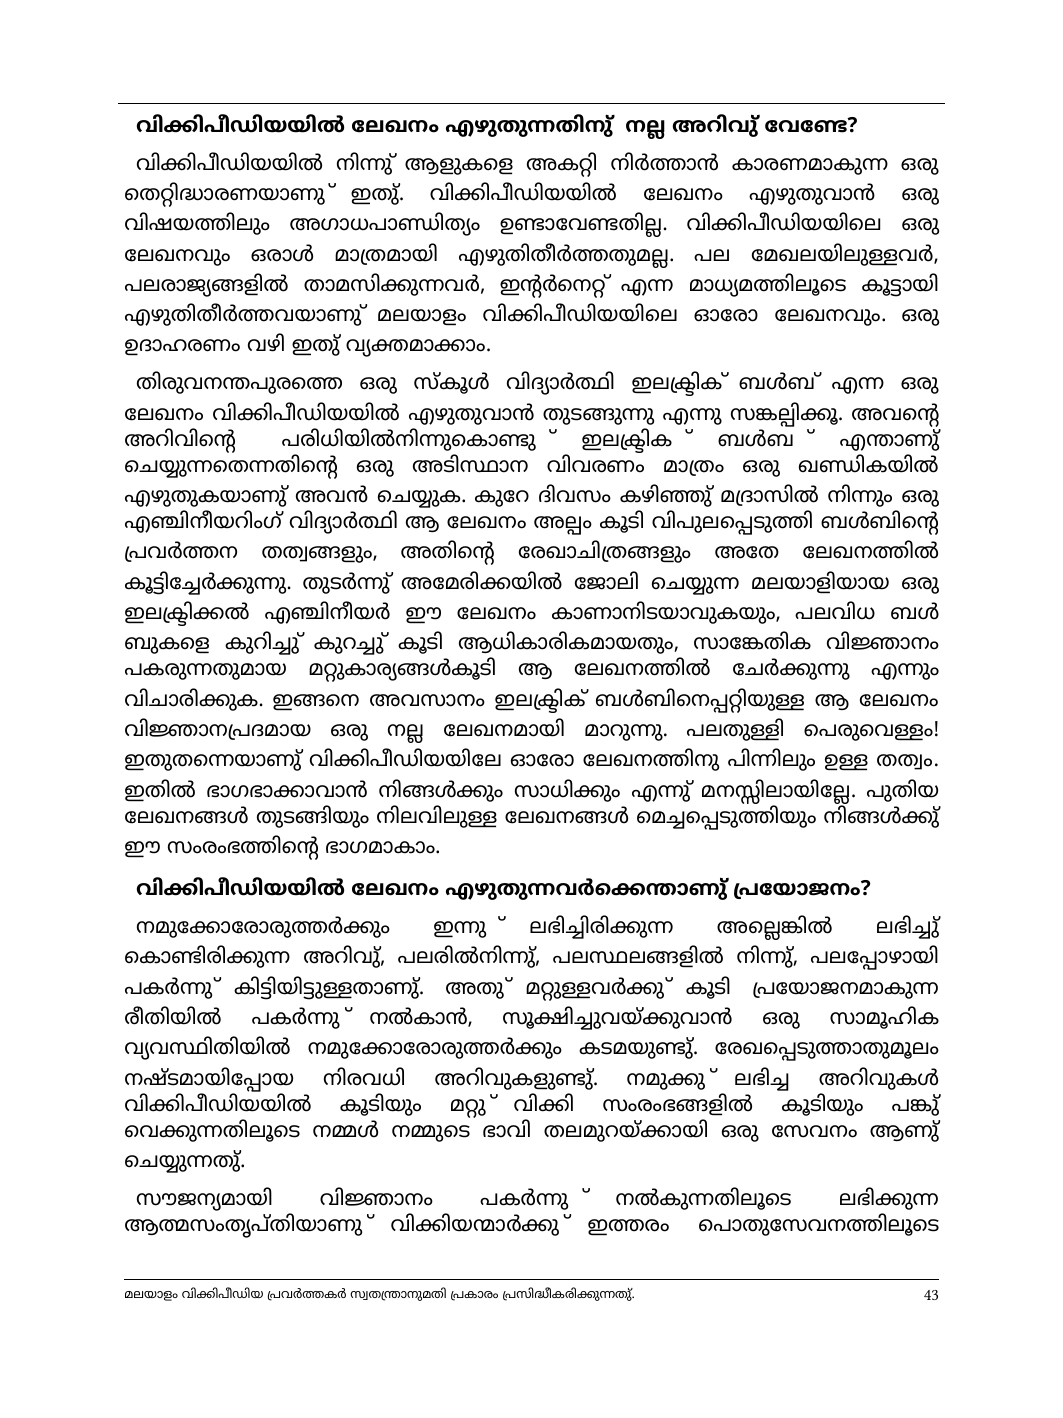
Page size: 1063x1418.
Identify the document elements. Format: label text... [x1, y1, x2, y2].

text വിക്കിപീഡിയയില്‍ നിന്നു് ആളുകളെ അകറ്റി നിര്‍ത്താന്‍ കാരണമാകുന്ന ഒരു തെറ്റിദ്ധാരണയാണു് ഇതു്. വിക്കിപീഡിയയില്‍ ലേഖനം എഴുതുവാന്‍ ഒരു വിഷയത്തിലും അഗാധപാണ്ഡിത്യം ഉണ്ടാവേണ്ടതില്ല. വിക്കിപീഡിയയിലെ ഒരു ലേഖനവും ഒരാള്‍ മാത്രമായി എഴുതിതീര്‍ത്തതുമല്ല. പല മേഖലയിലുള്ളവര്‍, പലരാജ്യങ്ങളില്‍ താമസിക്കുന്നവര്‍, ഇന്റര്‍നെറ്റ് എന്ന മാധ്യമത്തിലൂടെ കൂട്ടായി എഴുതിതീര്‍ത്തവയാണു് മലയാളം വിക്കിപീഡിയയിലെ ഓരോ ലേഖനവും. ഒരു ഉദാഹരണം വഴി ഇതു് വ്യക്തമാക്കാം. [124, 152, 939, 360]
text സൗജന്യമായി വിജ്ഞാനം പകര്‍ന്നു് നല്‍കുന്നതിലൂടെ ലഭിക്കുന്ന ആത്മസംതൃപ്തിയാണു് വിക്കിയന്മാര്‍ക്കു് ഇത്തരം പൊതുസേവനത്തിലൂടെ [124, 1187, 939, 1239]
subtitle വിക്കിപീഡിയയില്‍ ലേഖനം എഴുതുന്നവര്‍ക്കെന്താണു് പ്രയോജനം? [124, 873, 939, 904]
text നമുക്കോരോരുത്തര്‍ക്കും ഇന്നു് ലഭിച്ചിരിക്കുന്ന അല്ലെങ്കില്‍ ലഭിച്ചു് കൊണ്ടിരിക്കുന്ന അറിവു്, പലരില്‍നിന്നു്, പലസ്ഥലങ്ങളില്‍ നിന്നു്, പലപ്പോഴായി പകര്‍ന്നു് കിട്ടിയിട്ടുള്ളതാണു്. അതു് മറ്റുള്ളവര്‍ക്കു് കൂടി പ്രയോജനമാകുന്ന രീതിയില്‍ പകര്‍ന്നു് നല്‍കാന്‍, സൂക്ഷിച്ചുവയ്ക്കുവാന്‍ ഒരു സാമൂഹിക വ്യവസ്ഥിതിയില്‍ നമുക്കോരോരുത്തര്‍ക്കും കടമയുണ്ടു്. രേഖപ്പെടുത്താതുമൂലം നഷ്ടമായിപ്പോയ നിരവധി അറിവുകളുണ്ടു്. നമുക്കു് ലഭിച്ച അറിവുകള്‍ വിക്കിപീഡിയയില്‍ കൂടിയും മറ്റു് വിക്കി സംരംഭങ്ങളില്‍ കൂടിയും പങ്കു് വെക്കുന്നതിലൂടെ നമ്മള്‍ നമ്മുടെ ഭാവി തലമുറയ്ക്കായി ഒരു സേവനം ആണു് ചെയ്യുന്നതു്. [124, 916, 939, 1176]
text തിരുവനന്തപുരത്തെ ഒരു സ്കൂള്‍ വിദ്യാര്‍ത്ഥി ഇലക്ട്രിക് ബള്‍ബ് എന്ന ഒരു ലേഖനം വിക്കിപീഡിയയില്‍ എഴുതുവാന്‍ തുടങ്ങുന്നു എന്നു സങ്കല്പിക്കൂ. അവന്റെ അറിവിന്റെ പരിധിയില്‍നിന്നുകൊണ്ടു് ഇലക്ട്രിക് ബള്‍ബ് എന്താണു് ചെയ്യുന്നതെന്നതിന്റെ ഒരു അടിസ്ഥാന വിവരണം മാത്രം ഒരു ഖണ്ഡികയില്‍ എഴുതുകയാണു് അവന്‍ ചെയ്യുക. കുറേ ദിവസം കഴിഞ്ഞു് മദ്രാസില്‍ നിന്നും ഒരു എഞ്ചിനീയറിംഗ് വിദ്യാര്‍ത്ഥി ആ ലേഖനം അല്പം കൂടി വിപുലപ്പെടുത്തി ബള്‍ബിന്റെ പ്രവര്‍ത്തന തത്വങ്ങളും, അതിന്റെ രേഖാചിത്രങ്ങളും അതേ ലേഖനത്തില്‍ കൂട്ടിച്ചേര്‍ക്കുന്നു. തുടര്‍ന്നു് അമേരിക്കയില്‍ ജോലി ചെയ്യുന്ന മലയാളിയായ ഒരു ഇലക്ട്രിക്കല്‍ എഞ്ചിനീയര്‍ ഈ ലേഖനം കാണാനിടയാവുകയും, പലവിധ ബള്‍ബുകളെ കുറിച്ചു് കുറച്ചു് കൂടി ആധികാരികമായതും, സാങ്കേതിക വിജ്ഞാനം പകരുന്നതുമായ മറ്റുകാര്യങ്ങള്‍കൂടി ആ ലേഖനത്തില്‍ ചേര്‍ക്കുന്നു എന്നും വിചാരിക്കുക. ഇങ്ങനെ അവസാനം ഇലക്ട്രിക് ബള്‍ബിനെപ്പറ്റിയുള്ള ആ ലേഖനം വിജ്ഞാനപ്രദമായ ഒരു നല്ല ലേഖനമായി മാറുന്നു. പലതുള്ളി പെരുവെള്ളം! ഇതുതന്നെയാണു് വിക്കിപീഡിയയിലേ ഓരോ ലേഖനത്തിനു പിന്നിലും ഉള്ള തത്വം. ഇതില്‍ ഭാഗഭാക്കാവാന്‍ നിങ്ങള്‍ക്കും സാധിക്കും എന്നു് മനസ്സിലായില്ലേ. പുതിയ ലേഖനങ്ങള്‍ തുടങ്ങിയും നിലവിലുള്ള ലേഖനങ്ങള്‍ മെച്ചപ്പെടുത്തിയും നിങ്ങള്‍ക്കു് ഈ സംരംഭത്തിന്റെ ഭാഗമാകാം. [124, 372, 939, 861]
subtitle വിക്കിപീഡിയയില്‍ ലേഖനം എഴുതുന്നതിനു് നല്ല അറിവു് വേണ്ടേ? [124, 110, 939, 140]
